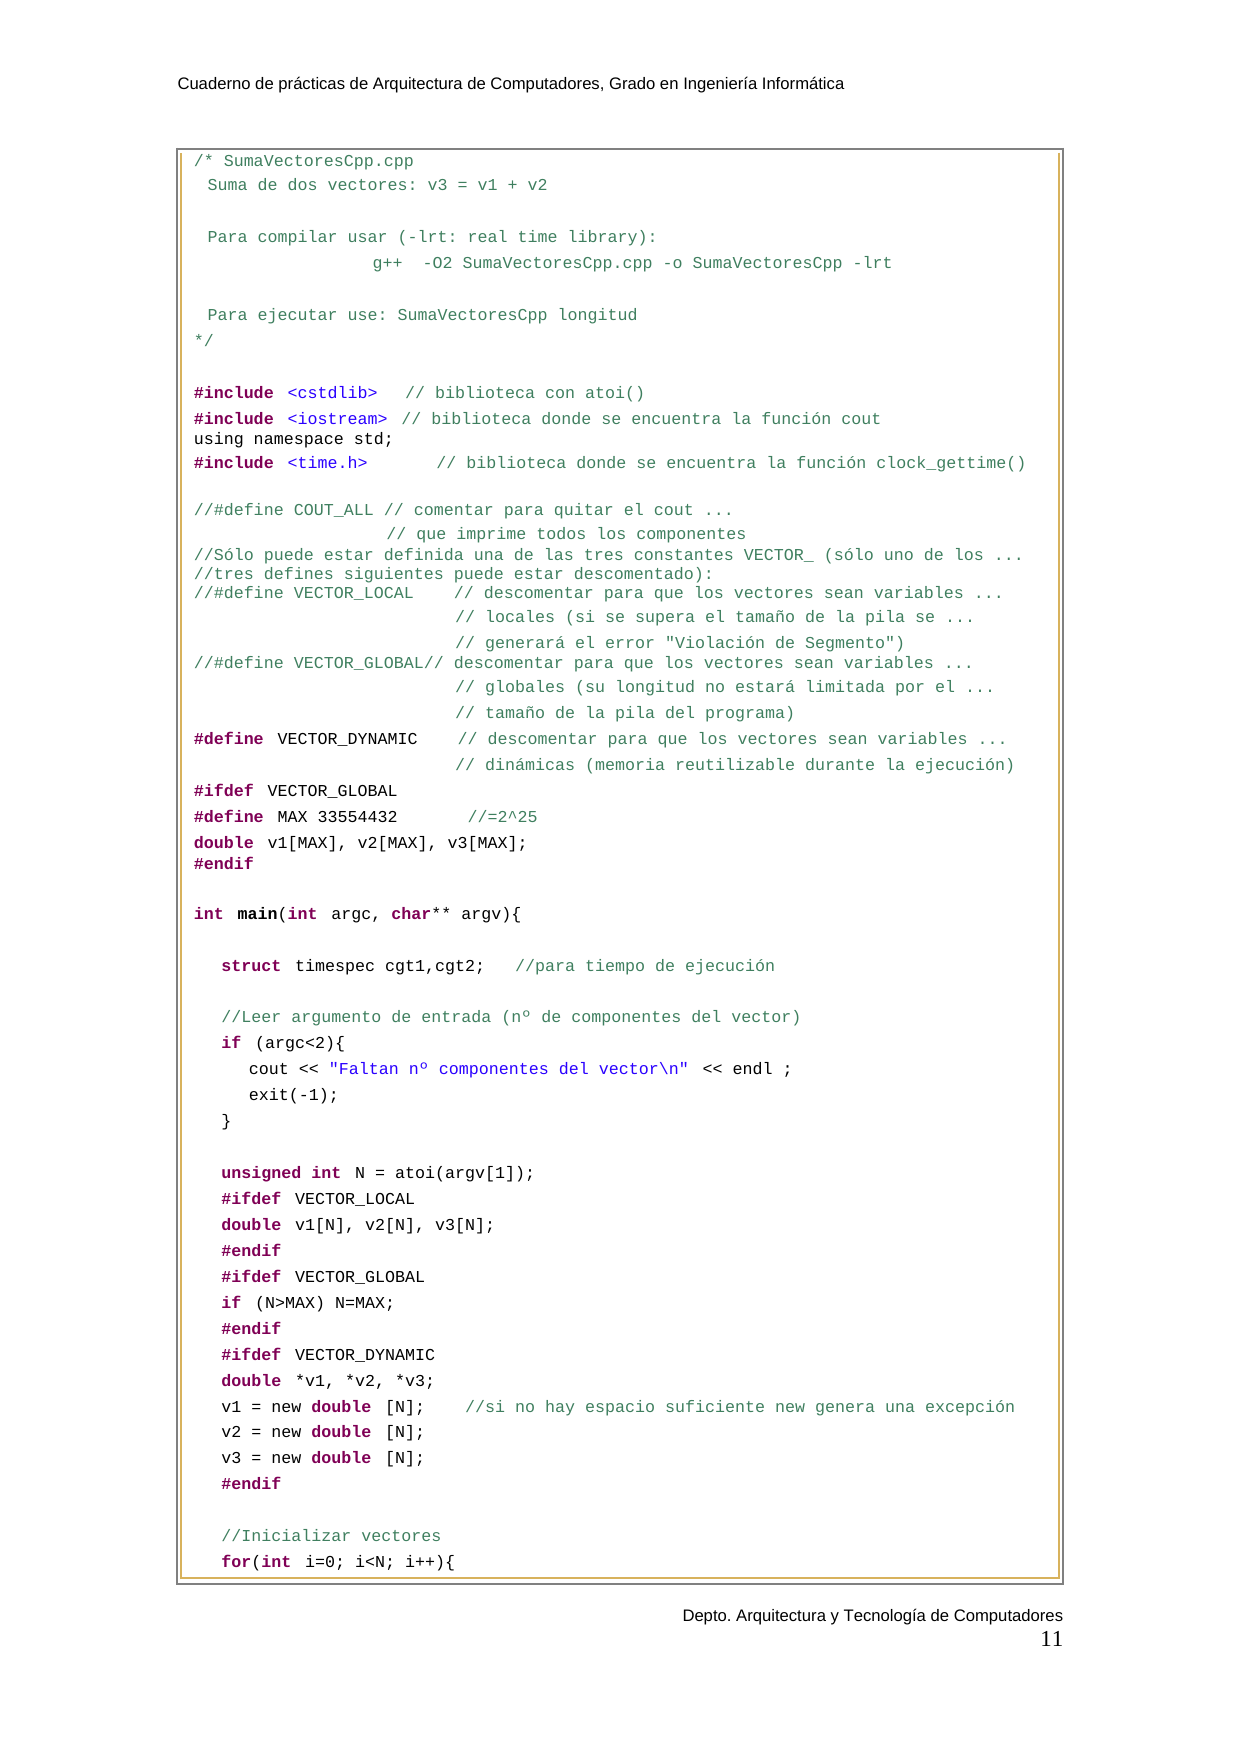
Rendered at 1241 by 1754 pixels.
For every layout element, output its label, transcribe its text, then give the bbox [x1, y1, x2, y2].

table_cell /* SumaVectoresCpp.cpp Suma de dos vectores: v3 = v1 + v2 Para compilar usar (-lrt: real time library): g++ -O2 SumaVectoresCpp.cpp -o SumaVectoresCpp -lrt Para ejecutar use: SumaVectoresCpp longitud */ #include <cstdlib> // biblioteca con atoi() #include <iostream> // biblioteca donde se encuentra la función cout using namespace std; #include <time.h> // biblioteca donde se encuentra la función clock_gettime() //#define COUT_ALL // comentar para quitar el cout ... // que imprime todos los componentes //Sólo puede estar definida una de las tres constantes VECTOR_ (sólo uno de los ... //tres defines siguientes puede estar descomentado): //#define VECTOR_LOCAL // descomentar para que los vectores sean variables ... // locales (si se supera el tamaño de la pila se ... // generará el error "Violación de Segmento") //#define VECTOR_GLOBAL// descomentar para que los vectores sean variables ... // globales (su longitud no estará limitada por el ... // tamaño de la pila del programa) #define VECTOR_DYNAMIC // descomentar para que los vectores sean variables ... // dinámicas (memoria reutilizable durante la ejecución) #ifdef VECTOR_GLOBAL #define MAX 33554432 //=2^25 double v1[MAX], v2[MAX], v3[MAX]; #endif int main(int argc, char** argv){ struct timespec cgt1,cgt2; //para tiempo de ejecución //Leer argumento de entrada (nº de componentes del vector) if (argc<2){ cout << "Faltan nº componentes del vector\n" << endl ; exit(-1); } unsigned int N = atoi(argv[1]); #ifdef VECTOR_LOCAL double v1[N], v2[N], v3[N]; #endif #ifdef VECTOR_GLOBAL if (N>MAX) N=MAX; #endif #ifdef VECTOR_DYNAMIC double *v1, *v2, *v3; v1 = new double [N]; //si no hay espacio suficiente new genera una excepción v2 = new double [N]; v3 = new double [N]; #endif //Inicializar vectores for(int i=0; i<N; i++){ [178, 150, 1062, 1582]
